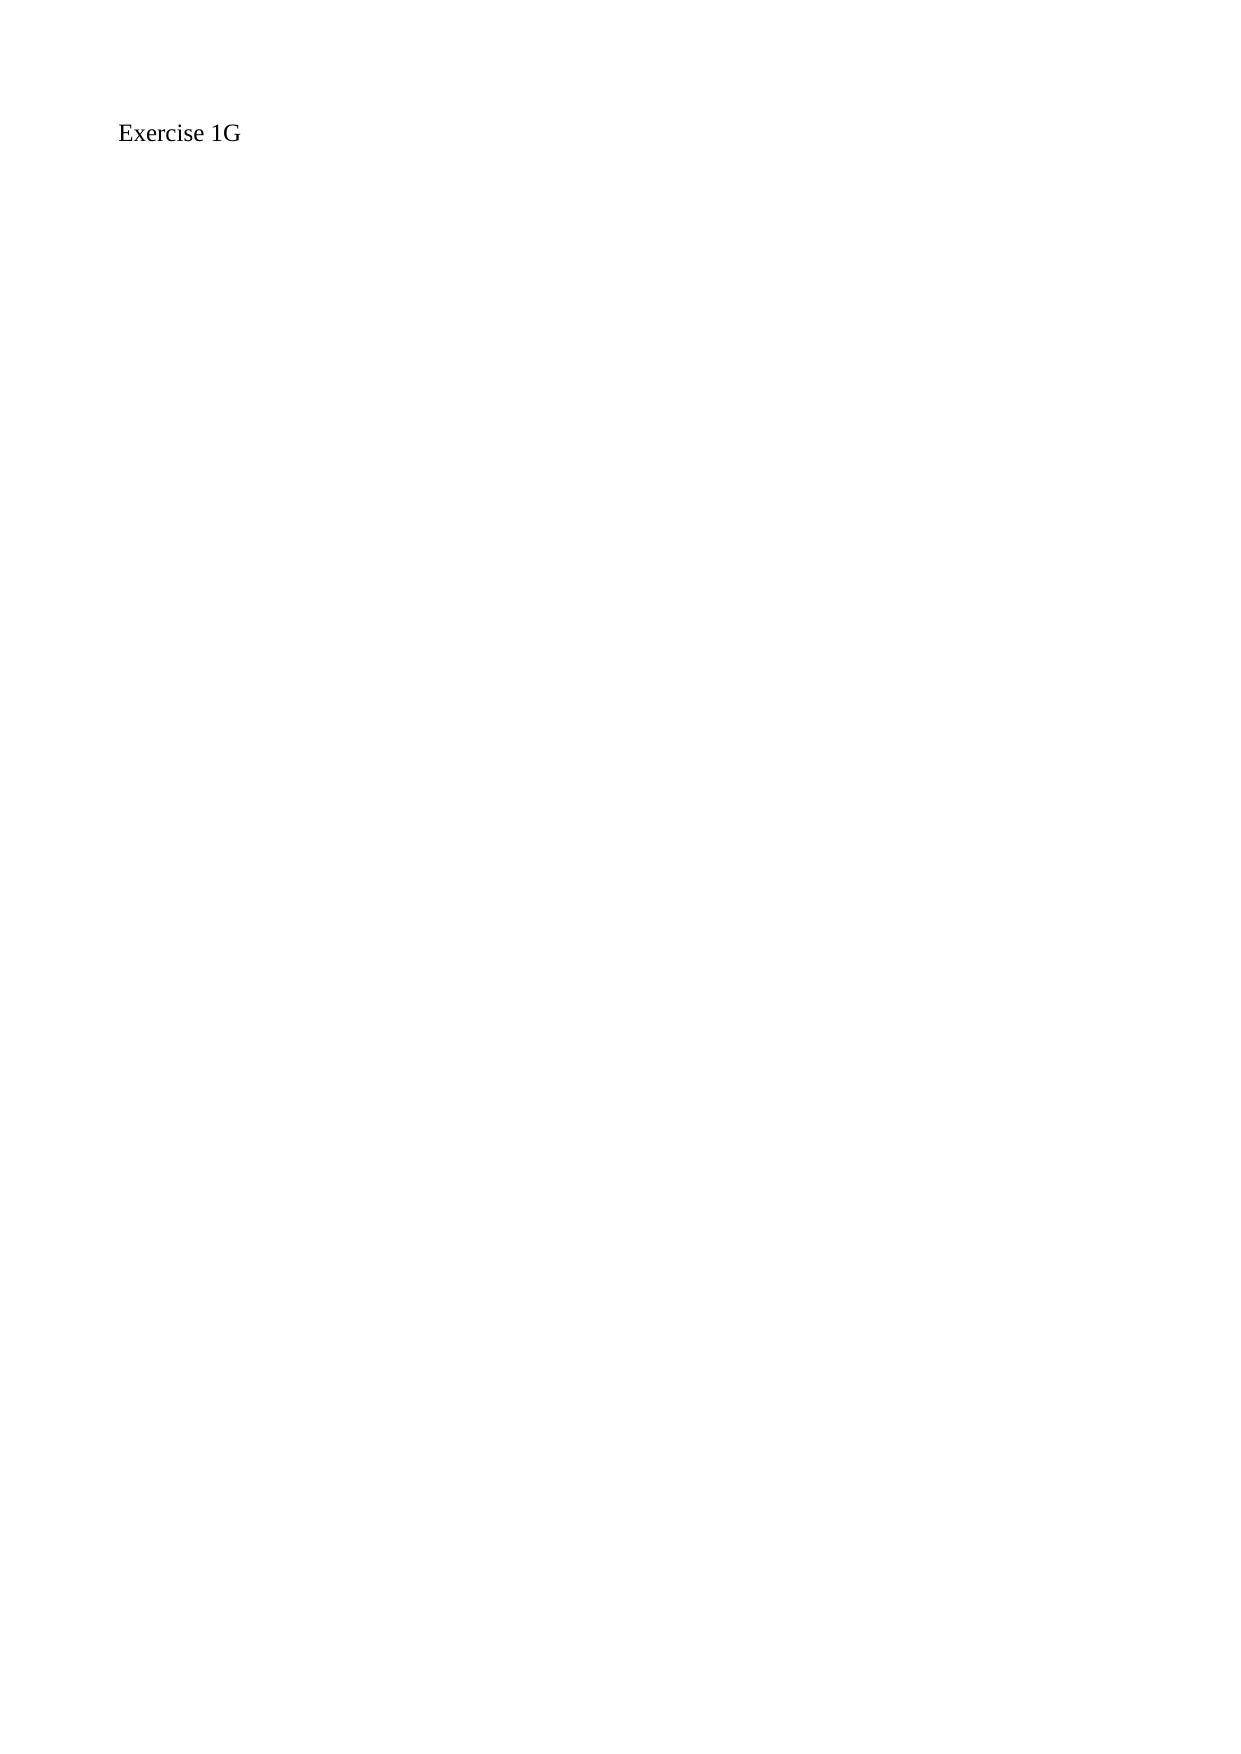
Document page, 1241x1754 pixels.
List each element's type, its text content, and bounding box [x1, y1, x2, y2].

text Exercise 1G [118, 118, 1122, 147]
